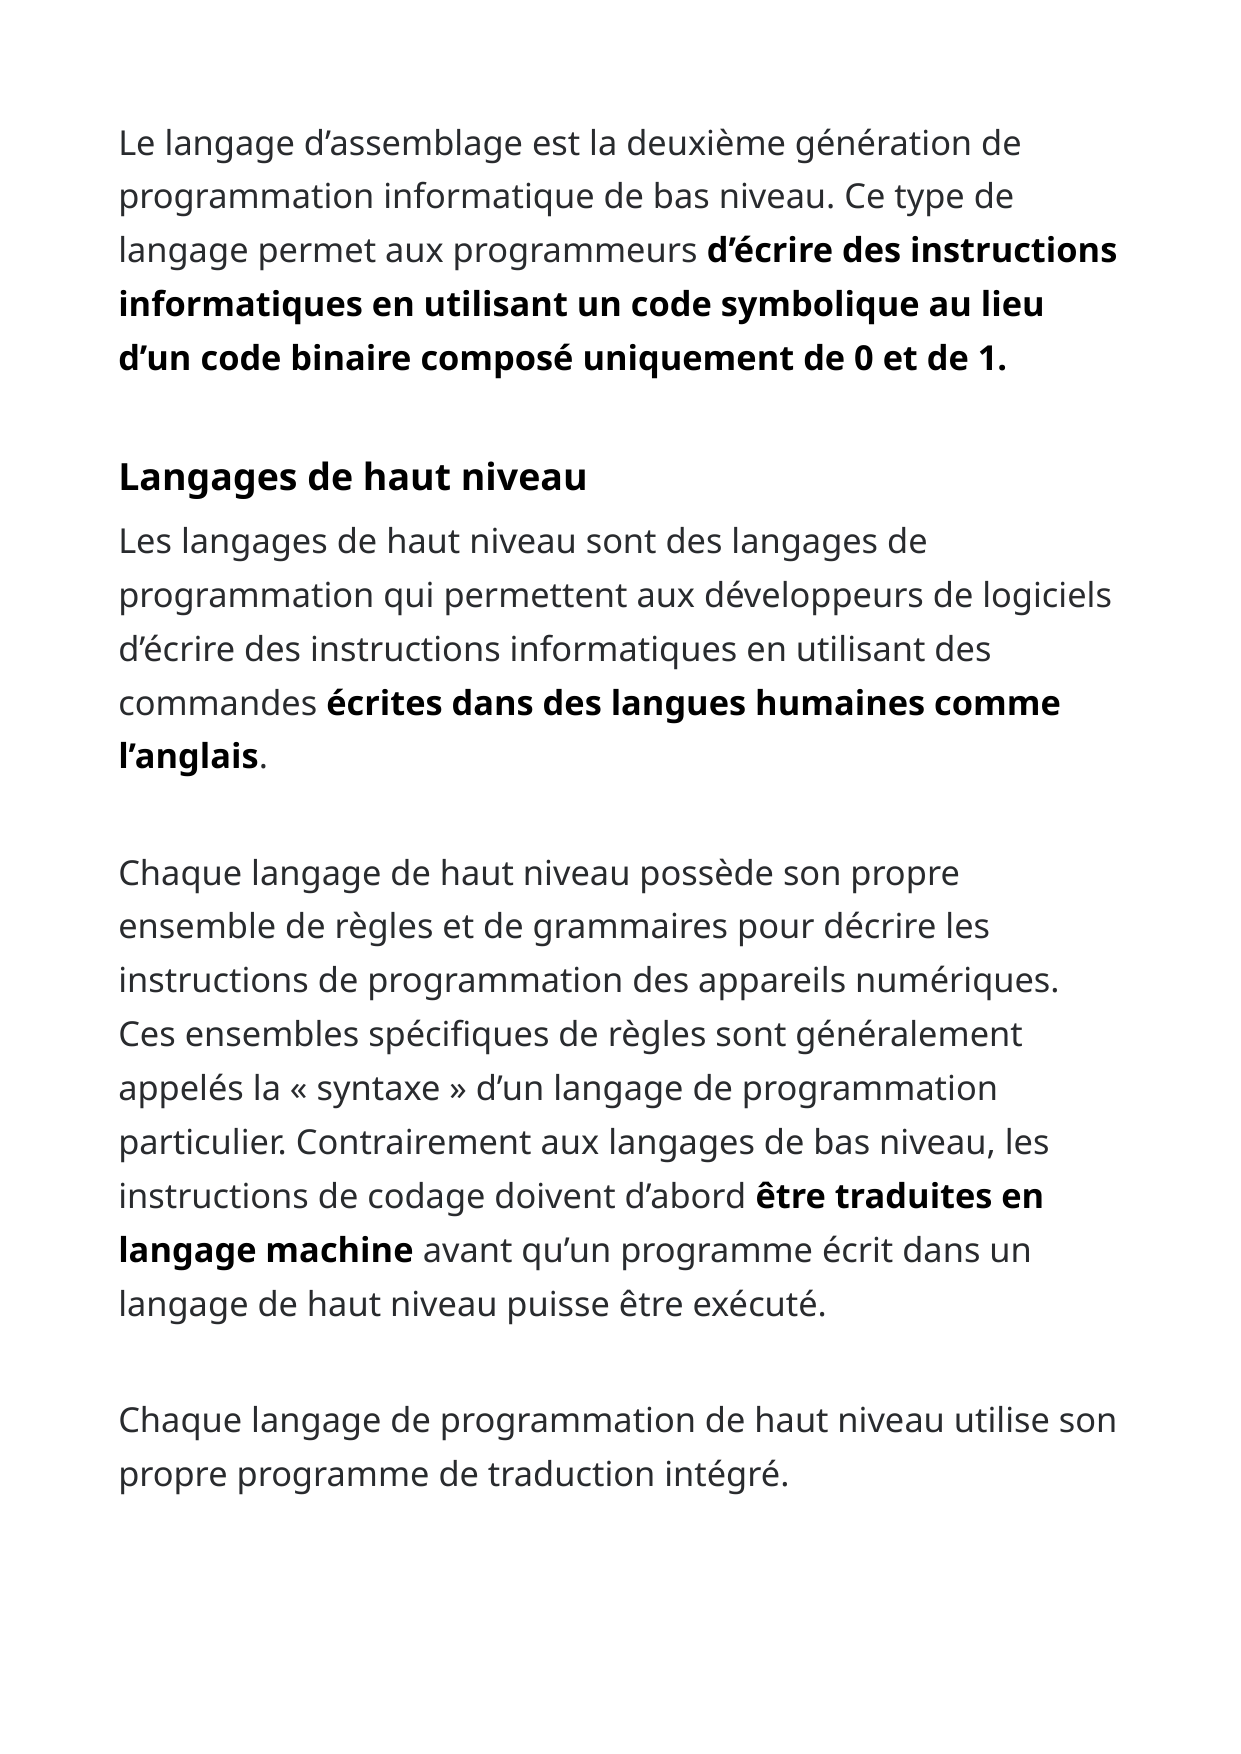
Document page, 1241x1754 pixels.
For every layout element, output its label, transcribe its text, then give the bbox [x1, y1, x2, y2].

text Les langages de haut niveau sont des langages de programmation qui permettent aux développeurs de logiciels d’écrire des instructions informatiques en utilisant des commandes écrites dans des langues humaines comme l’anglais. [118, 517, 1122, 779]
text Chaque langage de programmation de haut niveau utilise son propre programme de traduction intégré. [118, 1396, 1122, 1496]
text Chaque langage de haut niveau possède son propre ensemble de règles et de grammaires pour décrire les instructions de programmation des appareils numériques. Ces ensembles spécifiques de règles sont généralement appelés la « syntaxe » d’un langage de programmation particulier. Contrairement aux langages de bas niveau, les instructions de codage doivent d’abord être traduites en langage machine avant qu’un programme écrit dans un langage de haut niveau puisse être exécuté. [118, 848, 1122, 1326]
subtitle Langages de haut niveau [118, 450, 1122, 501]
text Le langage d’assemblage est la deuxième génération de programmation informatique de bas niveau. Ce type de langage permet aux programmeurs d’écrire des instructions informatiques en utilisant un code symbolique au lieu d’un code binaire composé uniquement de 0 et de 1. [118, 118, 1122, 380]
